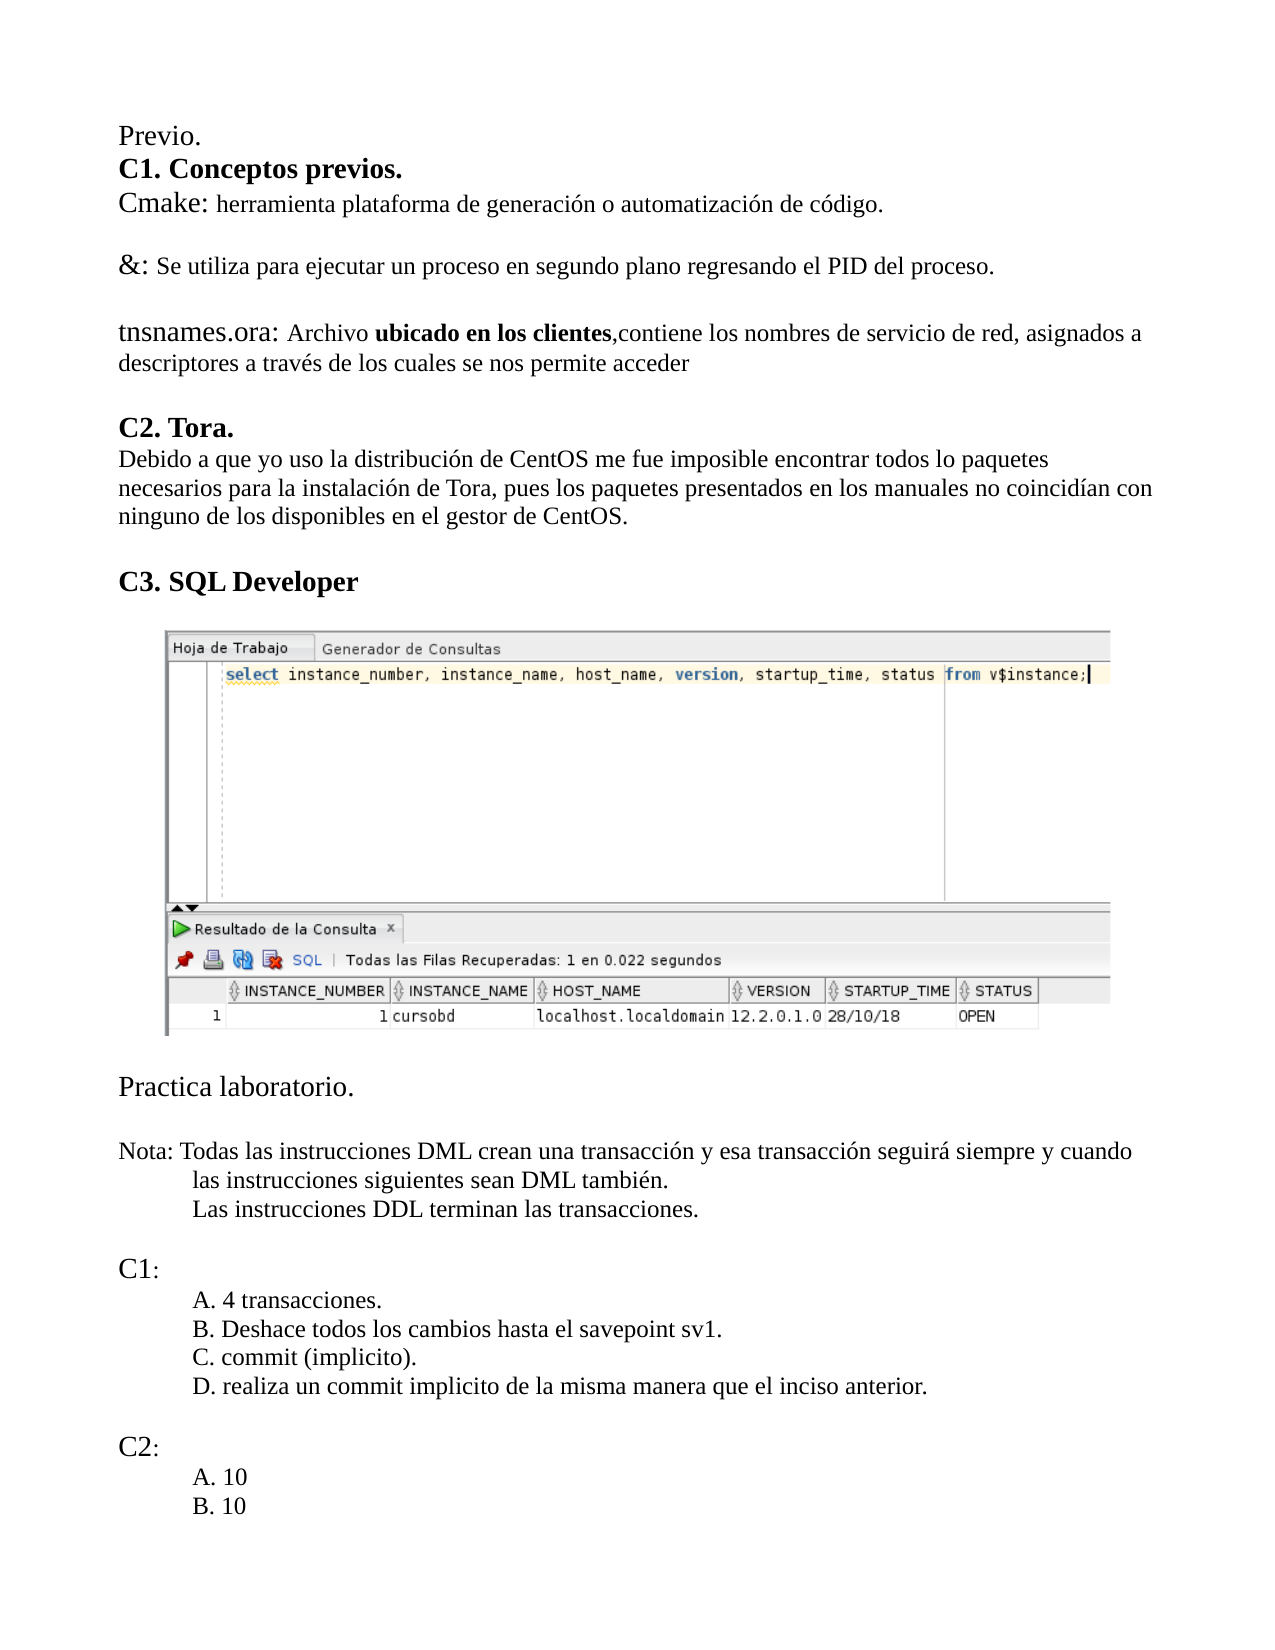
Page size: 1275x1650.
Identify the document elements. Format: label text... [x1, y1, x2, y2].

text C2. Tora. [118, 410, 1157, 444]
text C3. SQL Developer [118, 564, 1157, 597]
text Las instrucciones DDL terminan las transacciones. [118, 1194, 1157, 1223]
text &: Se utiliza para ejecutar un proceso en segundo plano regresando el PID del proceso. [118, 247, 1157, 281]
text B. Deshace todos los cambios hasta el savepoint sv1. [118, 1314, 1157, 1342]
picture [164, 630, 1111, 1036]
text B. 10 [118, 1491, 1157, 1520]
text Previo. [118, 118, 1157, 152]
text C1: [118, 1251, 1157, 1285]
text C. commit (implicito). [118, 1342, 1157, 1371]
text D. realiza un commit implicito de la misma manera que el inciso anterior. [118, 1371, 1157, 1400]
text A. 4 transacciones. [118, 1285, 1157, 1314]
text Debido a que yo uso la distribución de CentOS me fue imposible encontrar todos lo paquetes necesarios para la instalación de Tora, pues los paquetes presentados en los manuales no coincidían con ninguno de los disponibles en el gestor de CentOS. [118, 444, 1157, 530]
text Cmake: herramienta plataforma de generación o automatización de código. [118, 185, 1157, 219]
text Nota: Todas las instrucciones DML crean una transacción y esa transacción seguirá siempre y cuando [118, 1136, 1157, 1165]
text A. 10 [118, 1462, 1157, 1491]
text C1. Conceptos previos. [118, 152, 1157, 185]
text las instrucciones siguientes sean DML también. [118, 1165, 1157, 1194]
text Practica laboratorio. [118, 1069, 1157, 1103]
text tnsnames.ora: Archivo ubicado en los clientes,contiene los nombres de servicio de red, asignados a descriptores a través de los cuales se nos permite acceder [118, 314, 1157, 377]
text C2: [118, 1429, 1157, 1462]
